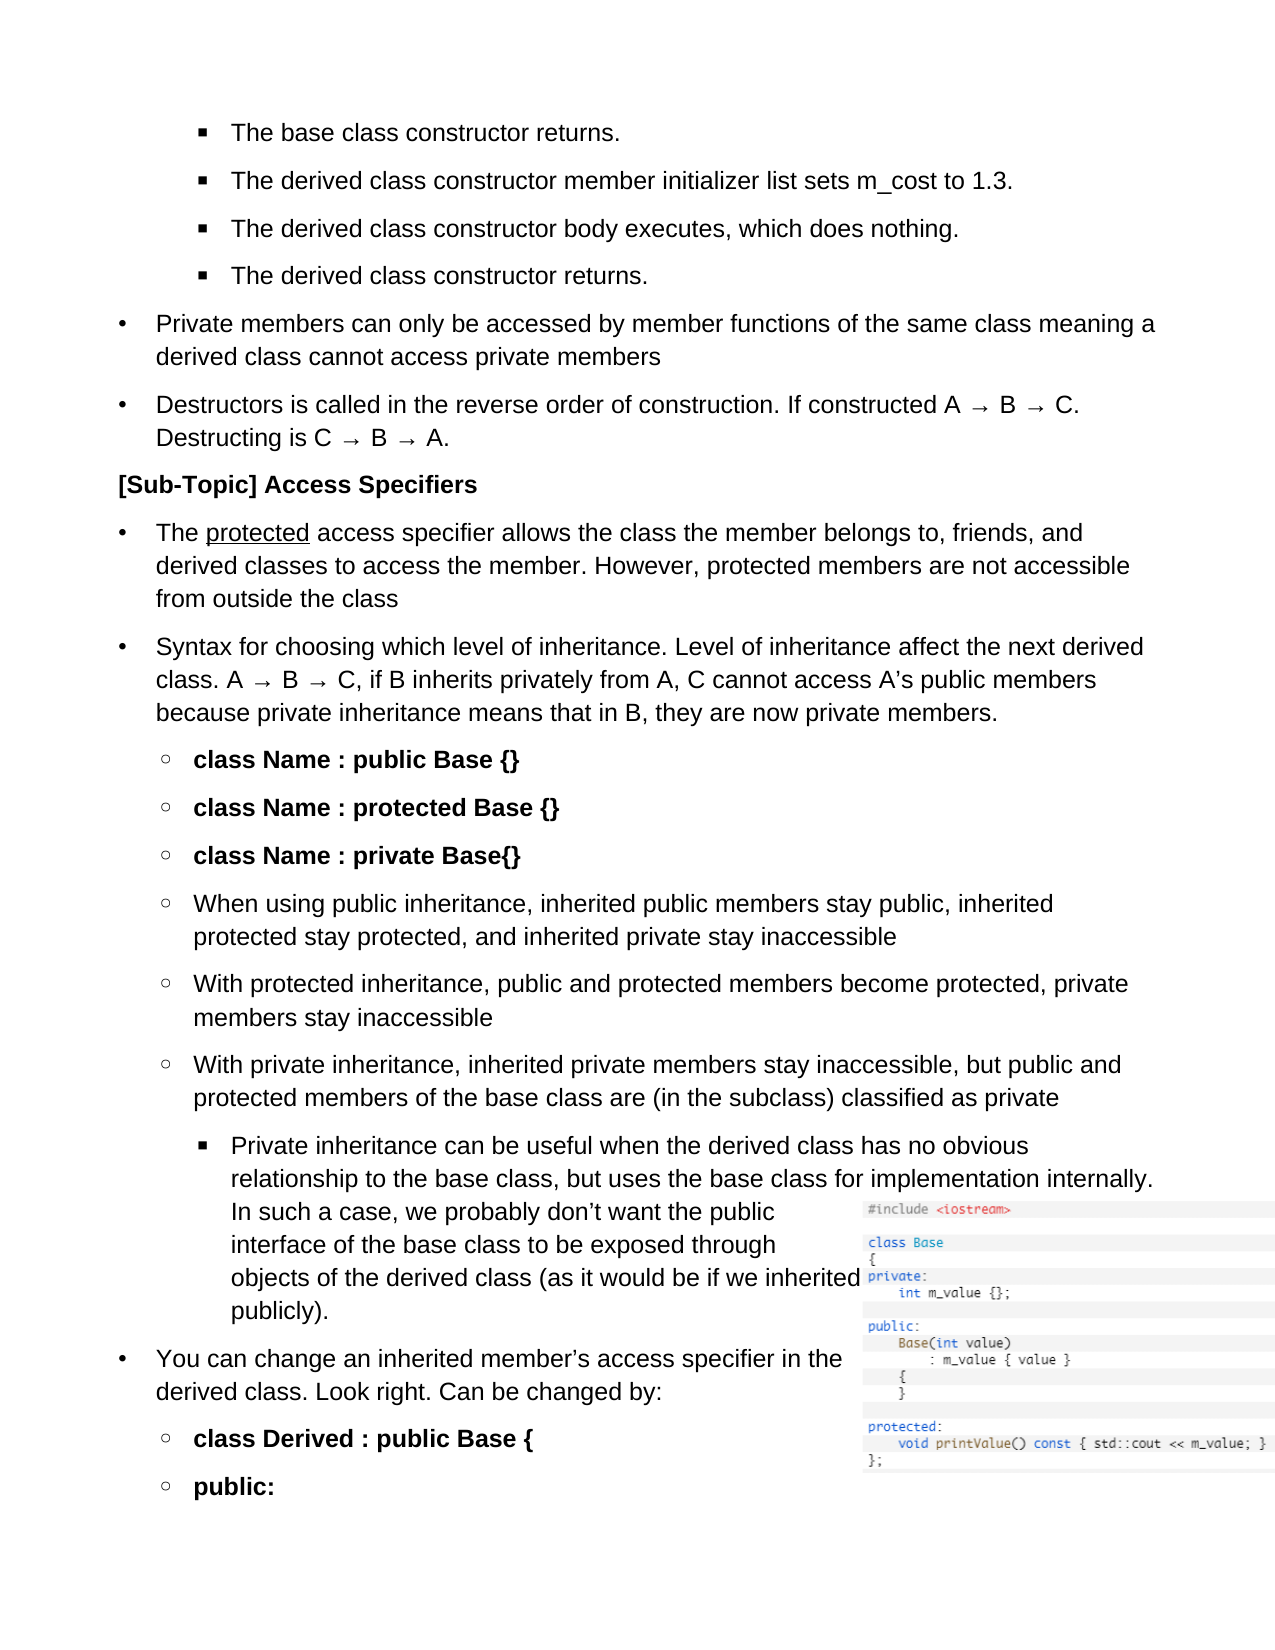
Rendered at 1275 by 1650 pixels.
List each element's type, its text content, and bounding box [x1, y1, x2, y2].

list You can change an inherited member’s access specifier in the derived class. Look right. Can be changed by: [118, 1344, 862, 1406]
list With private inheritance, inherited private members stay inaccessible, but public and protected members of the base class are (in the subclass) classified as private [156, 1050, 1157, 1112]
list With protected inheritance, public and protected members become protected, private members stay inaccessible [156, 969, 1157, 1031]
list The derived class constructor body executes, which does nothing. [193, 213, 1157, 242]
list Private members can only be accessed by member functions of the same class meaning a derived class cannot access private members [118, 309, 1157, 371]
list class Name : public Base {} [156, 746, 1157, 774]
list class Name : protected Base {} [156, 793, 1157, 822]
list The base class constructor returns. [193, 118, 1157, 147]
list class Derived : public Base { [156, 1424, 862, 1453]
list The derived class constructor returns. [193, 261, 1157, 290]
list public: [156, 1472, 1157, 1501]
list Destructors is called in the reverse order of construction. If constructed A → B → C. Destructing is C → B → A. [118, 390, 1157, 452]
list class Name : private Base{} [156, 841, 1157, 870]
picture [862, 1198, 1275, 1473]
list Syntax for choosing which level of inheritance. Level of inheritance affect the next derived class. A → B → C, if B inherits privately from A, C cannot access A’s public members because private inheritance means that in B, they are now private members. [118, 632, 1157, 727]
list Private inheritance can be useful when the derived class has no obvious relationship to the base class, but uses the base class for implementation internally. In such a case, we probably don’t want the public interface of the base class to be exposed through objects of the derived class (as it would be if we inherited publicly). [193, 1131, 1157, 1325]
list The derived class constructor member initializer list sets m_cost to 1.3. [193, 166, 1157, 195]
list The protected access specifier allows the class the member belongs to, friends, and derived classes to access the member. However, protected members are not accessible from outside the class [118, 518, 1157, 613]
list When using public inheritance, inherited public members stay public, inherited protected stay protected, and inherited private stay inaccessible [156, 889, 1157, 951]
text [Sub-Topic] Access Specifiers [118, 470, 1157, 499]
